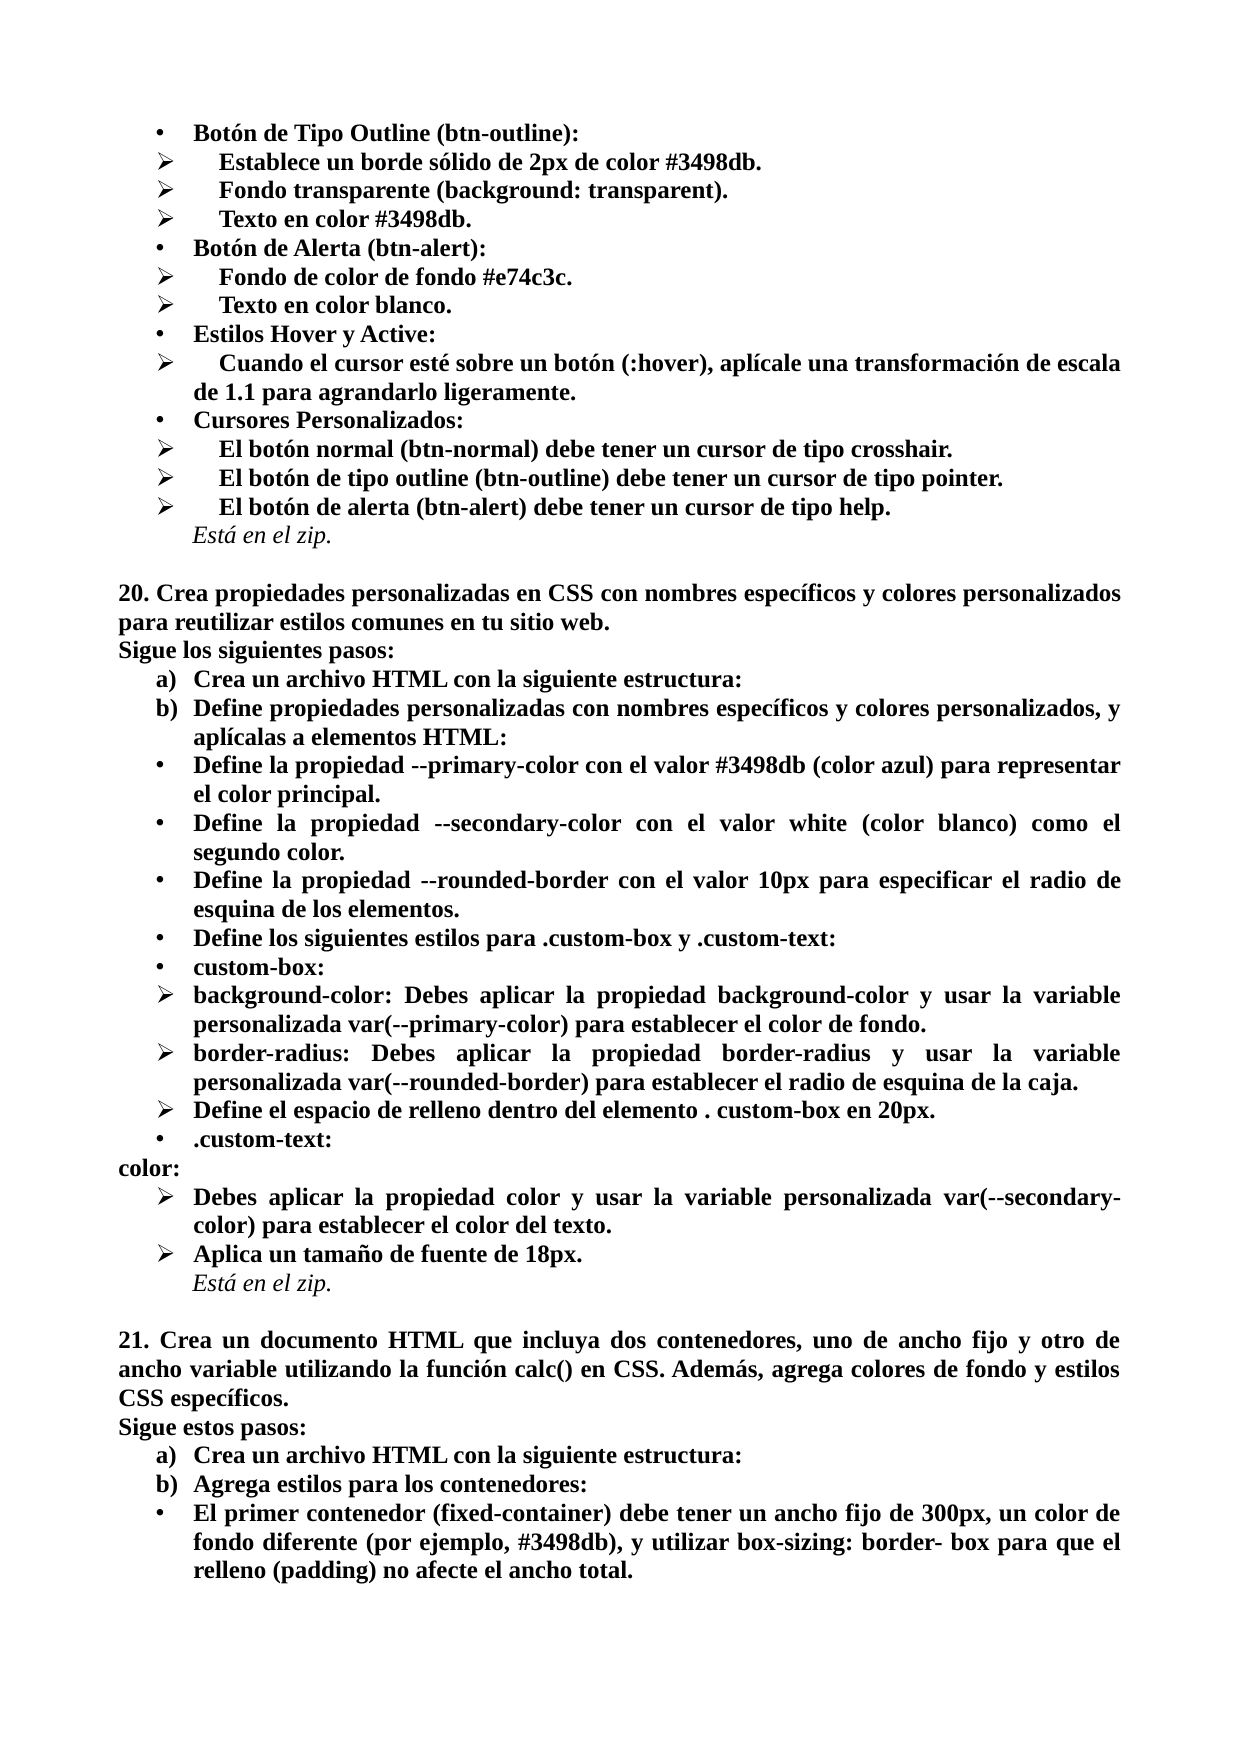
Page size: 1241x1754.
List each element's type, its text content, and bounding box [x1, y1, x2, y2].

list Define el espacio de relleno dentro del elemento . custom-box en 20px. [156, 1096, 1122, 1124]
list Agrega estilos para los contenedores: [156, 1469, 1122, 1498]
list custom-box: [156, 952, 1122, 981]
text color: [118, 1153, 1122, 1182]
list Define los siguientes estilos para .custom-box y .custom-text: [156, 923, 1122, 952]
text Sigue los siguientes pasos: [118, 636, 1122, 664]
list Estilos Hover y Active: [156, 319, 1122, 348]
list  El botón de tipo outline (btn-outline) debe tener un cursor de tipo pointer. [156, 463, 1122, 492]
list border-radius: Debes aplicar la propiedad border-radius y usar la variable personalizada var(--rounded-border) para establecer el radio de esquina de la caja. [156, 1038, 1122, 1096]
list  Fondo de color de fondo #e74c3c. [156, 262, 1122, 291]
text 20. Crea propiedades personalizadas en CSS con nombres específicos y colores personalizados para reutilizar estilos comunes en tu sitio web. [118, 578, 1122, 636]
text Está en el zip. [118, 521, 1122, 549]
text 21. Crea un documento HTML que incluya dos contenedores, uno de ancho fijo y otro de ancho variable utilizando la función calc() en CSS. Además, agrega colores de fondo y estilos CSS específicos. [118, 1326, 1122, 1412]
list  El botón normal (btn-normal) debe tener un cursor de tipo crosshair. [156, 434, 1122, 463]
text Está en el zip. [118, 1268, 1122, 1297]
list .custom-text: [156, 1124, 1122, 1153]
list background-color: Debes aplicar la propiedad background-color y usar la variable personalizada var(--primary-color) para establecer el color de fondo. [156, 981, 1122, 1038]
list Aplica un tamaño de fuente de 18px. [156, 1239, 1122, 1268]
list Debes aplicar la propiedad color y usar la variable personalizada var(--secondary-color) para establecer el color del texto. [156, 1182, 1122, 1239]
list  Texto en color blanco. [156, 291, 1122, 319]
list El primer contenedor (fixed-container) debe tener un ancho fijo de 300px, un color de fondo diferente (por ejemplo, #3498db), y utilizar box-sizing: border- box para que el relleno (padding) no afecte el ancho total. [156, 1498, 1122, 1584]
list Botón de Alerta (btn-alert): [156, 233, 1122, 262]
list Define la propiedad --rounded-border con el valor 10px para especificar el radio de esquina de los elementos. [156, 866, 1122, 923]
list Crea un archivo HTML con la siguiente estructura: [156, 664, 1122, 693]
list  Texto en color #3498db. [156, 204, 1122, 233]
list Define propiedades personalizadas con nombres específicos y colores personalizados, y aplícalas a elementos HTML: [156, 693, 1122, 751]
text Sigue estos pasos: [118, 1412, 1122, 1441]
list Define la propiedad --primary-color con el valor #3498db (color azul) para representar el color principal. [156, 751, 1122, 808]
list Define la propiedad --secondary-color con el valor white (color blanco) como el segundo color. [156, 808, 1122, 866]
list  Cuando el cursor esté sobre un botón (:hover), aplícale una transformación de escala de 1.1 para agrandarlo ligeramente. [156, 348, 1122, 406]
list Crea un archivo HTML con la siguiente estructura: [156, 1441, 1122, 1469]
list  Establece un borde sólido de 2px de color #3498db. [156, 147, 1122, 176]
list  Fondo transparente (background: transparent). [156, 176, 1122, 204]
list Botón de Tipo Outline (btn-outline): [156, 118, 1122, 147]
list Cursores Personalizados: [156, 406, 1122, 434]
list  El botón de alerta (btn-alert) debe tener un cursor de tipo help. [156, 492, 1122, 521]
